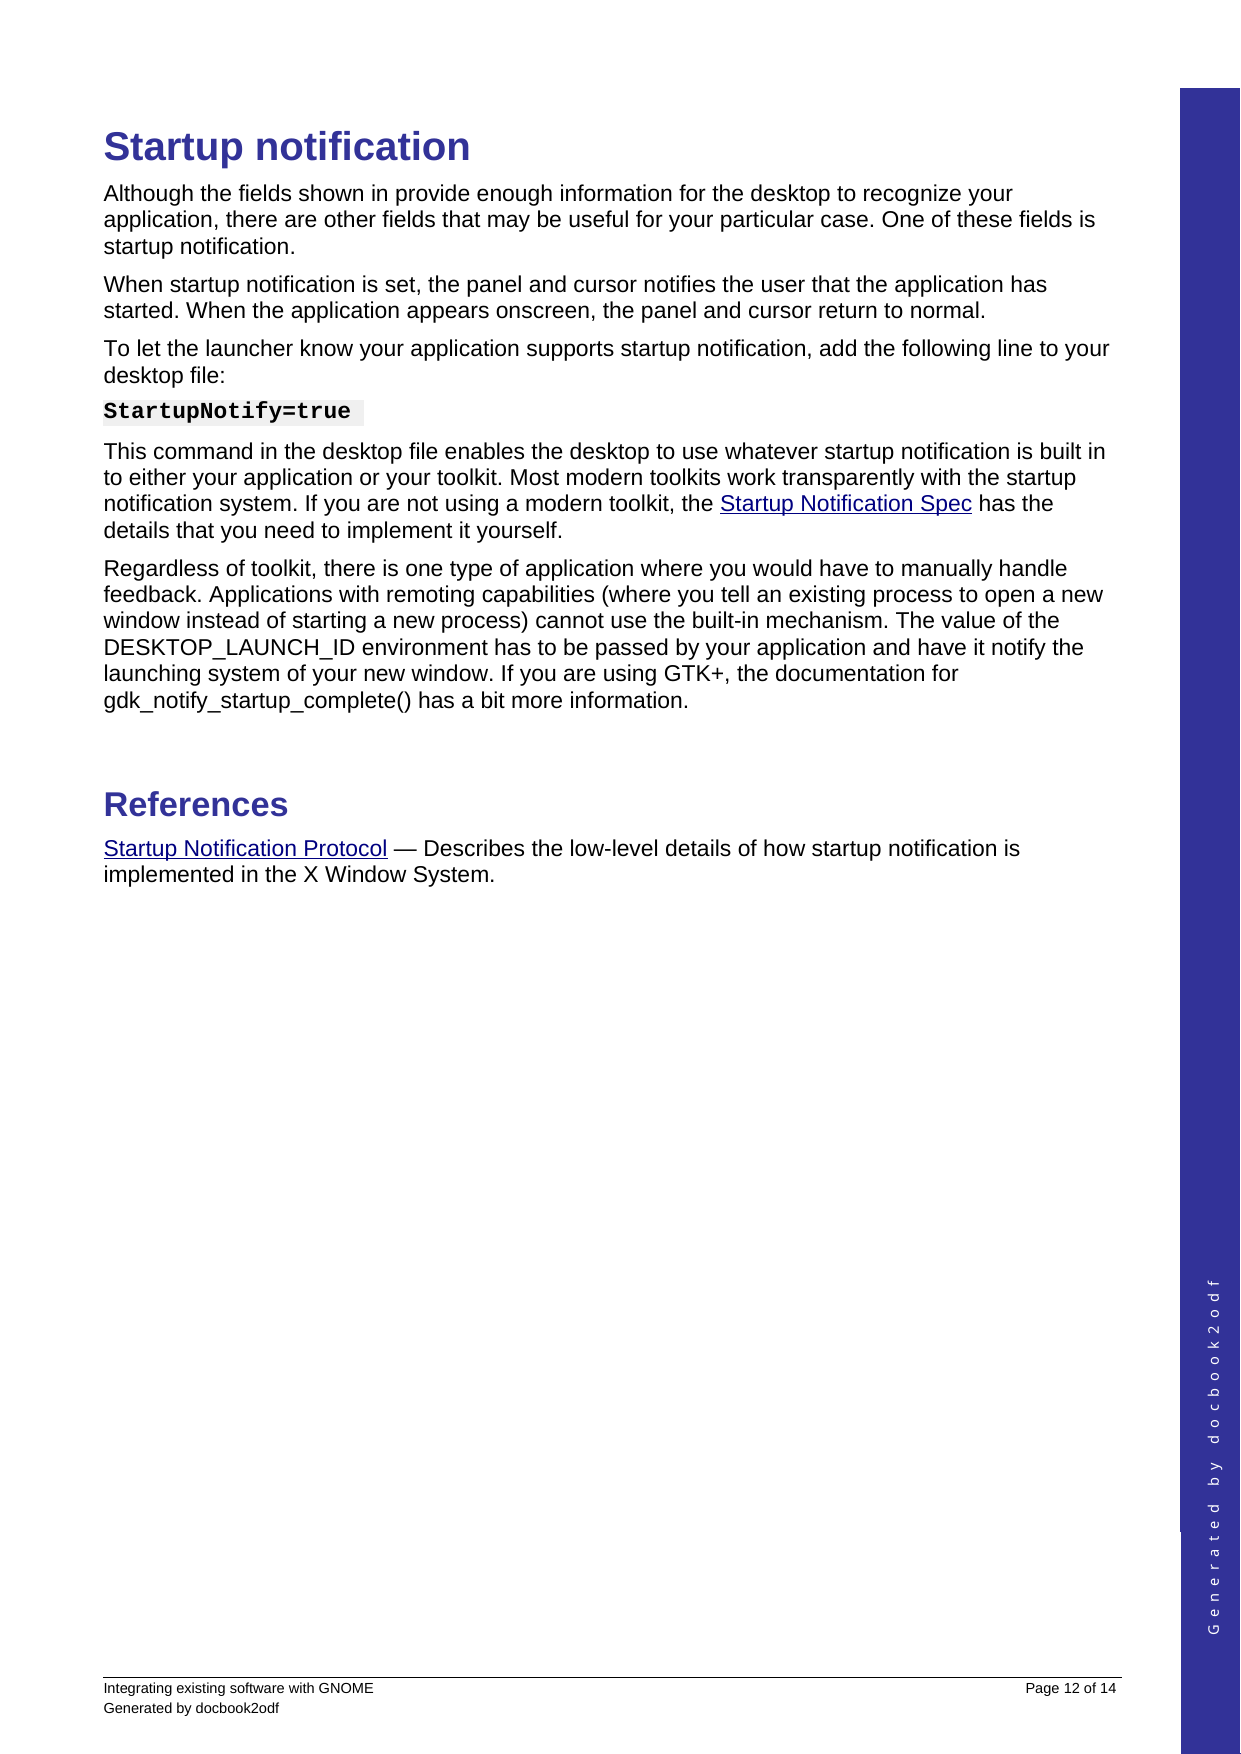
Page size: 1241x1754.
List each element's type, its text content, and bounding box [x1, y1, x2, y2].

text To let the launcher know your application supports startup notification, add the following line to your desktop file: [103, 335, 1122, 388]
text StartupNotify=true [364, 400, 1122, 426]
subtitle Startup notification [103, 122, 1122, 168]
text Startup Notification Protocol — Describes the low-level details of how startup notification is implemented in the X Window System. [103, 835, 1122, 888]
text When startup notification is set, the panel and cursor notifies the user that the application has started. When the application appears onscreen, the panel and cursor return to normal. [103, 271, 1122, 324]
subtitle References [103, 784, 1122, 823]
text Although the fields shown in provide enough information for the desktop to recognize your application, there are other fields that may be useful for your particular case. One of these fields is startup notification. [103, 180, 1122, 259]
text This command in the desktop file enables the desktop to use whatever startup notification is built in to either your application or your toolkit. Most modern toolkits work transparently with the startup notification system. If you are not using a modern toolkit, the Startup Notification Spec has the details that you need to implement it yourself. [103, 438, 1122, 543]
text Regardless of toolkit, there is one type of application where you would have to manually handle feedback. Applications with remoting capabilities (where you tell an existing process to open a new window instead of starting a new process) cannot use the built-in mechanism. The value of the DESKTOP_LAUNCH_ID environment has to be passed by your application and have it notify the launching system of your new window. If you are using GTK+, the documentation for gdk_notify_startup_complete() has a bit more information. [103, 555, 1122, 713]
